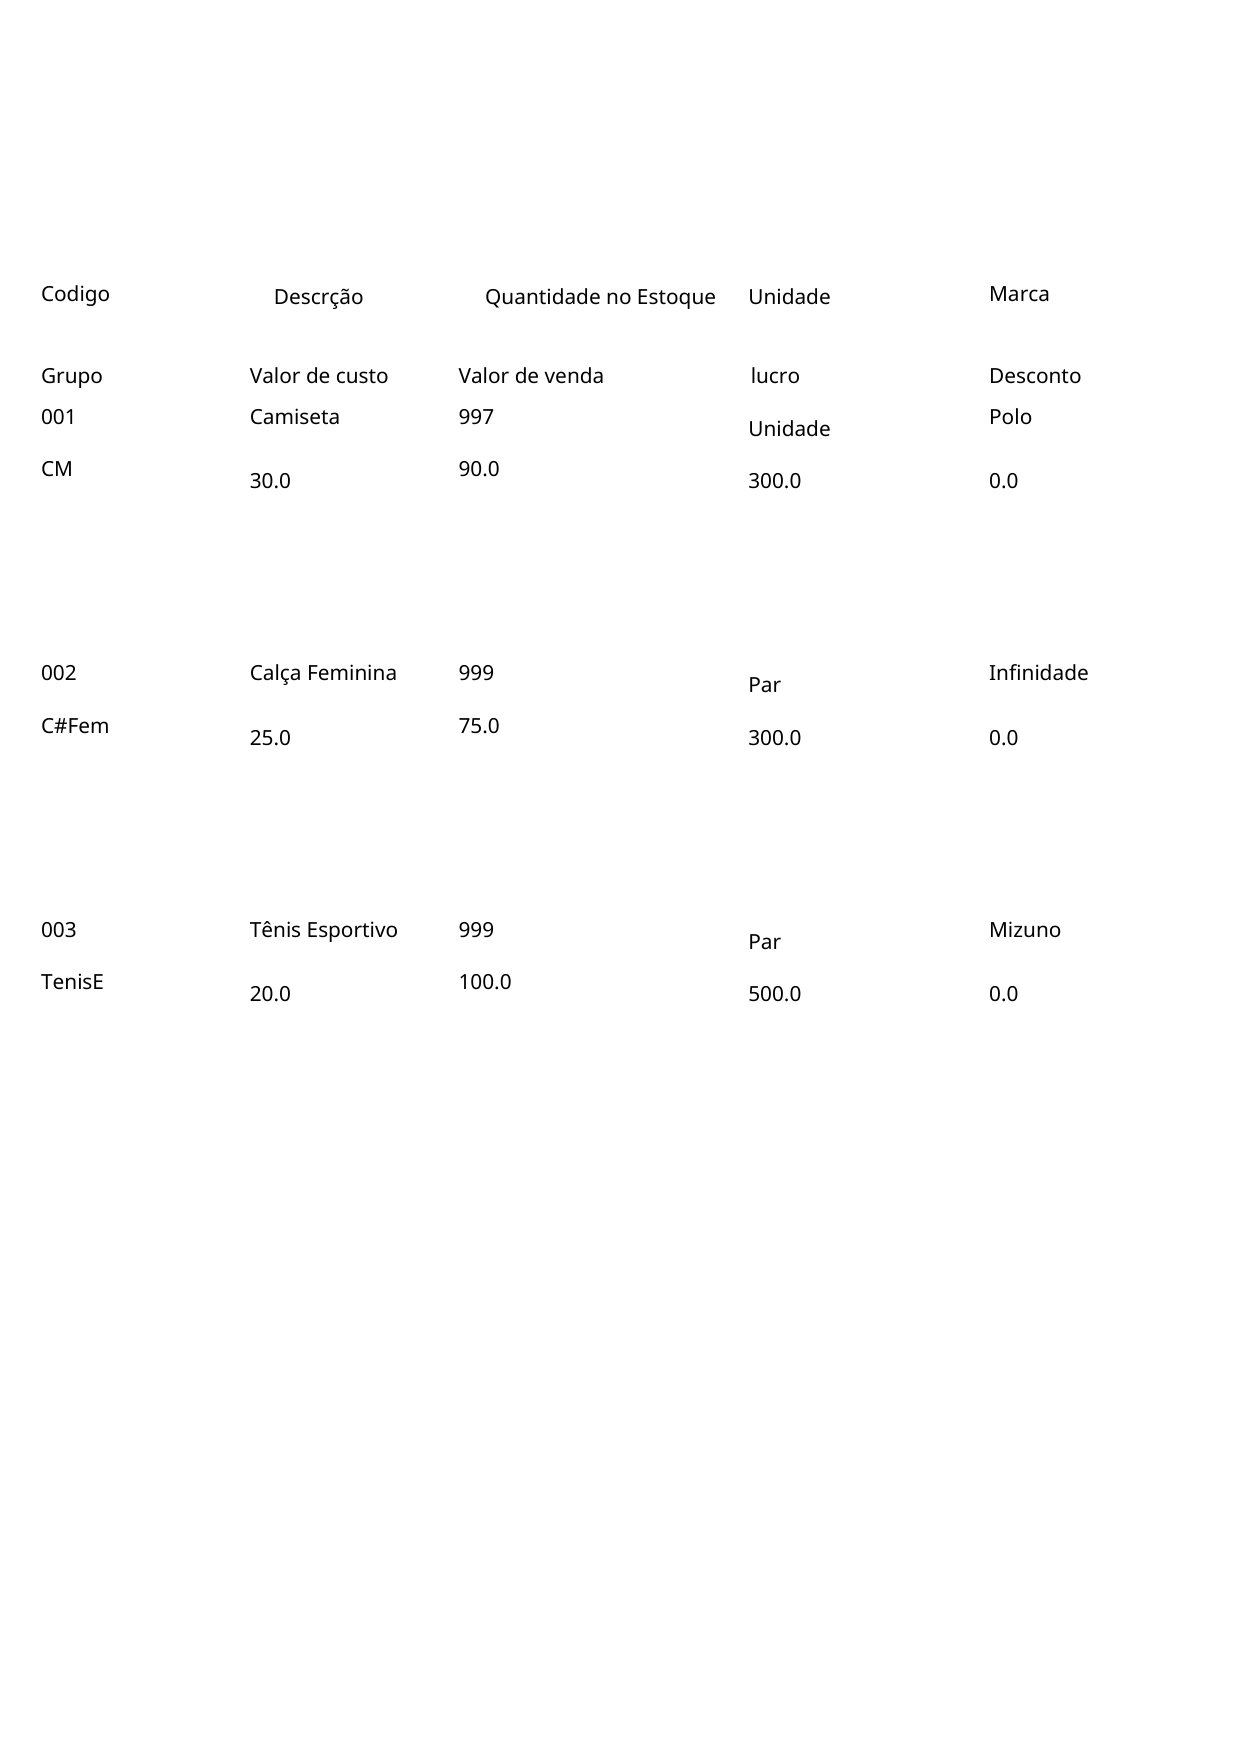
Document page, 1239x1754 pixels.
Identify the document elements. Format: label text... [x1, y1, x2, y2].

table_cell [458, 764, 482, 915]
table_cell [666, 659, 718, 670]
table_cell [1198, 915, 1239, 927]
table_cell [666, 495, 718, 507]
table_cell [960, 507, 989, 658]
table_cell [718, 466, 748, 495]
table_cell [0, 699, 41, 711]
table_cell [718, 723, 748, 751]
table_cell Valor de custo [250, 361, 458, 402]
table_cell Calça Feminina [250, 659, 458, 699]
table_cell [718, 699, 748, 711]
table_cell [718, 927, 748, 955]
table_cell [960, 323, 989, 361]
table_cell [274, 711, 458, 723]
table_cell [989, 711, 1198, 723]
table_cell [960, 699, 989, 711]
table_cell [0, 751, 41, 763]
table_header [485, 0, 666, 279]
table_cell [41, 1008, 249, 1020]
table_cell [485, 751, 666, 763]
table_cell [666, 764, 718, 915]
table_header [718, 0, 748, 279]
table_cell [718, 670, 748, 699]
table_cell [274, 323, 458, 361]
table_cell [1198, 699, 1239, 711]
table_cell [751, 764, 958, 915]
table_cell [666, 670, 718, 699]
table_cell [751, 659, 958, 670]
table_cell 0.0 [989, 466, 1198, 507]
table_cell [458, 699, 482, 711]
table_cell Marca [989, 279, 1198, 319]
table_cell [666, 915, 718, 927]
table_cell [458, 507, 482, 658]
table_cell [960, 282, 989, 319]
table_header [1198, 0, 1239, 279]
table_header [960, 0, 989, 279]
table_cell [718, 711, 748, 723]
table_cell [1198, 764, 1239, 915]
table_cell [1198, 466, 1239, 495]
table_cell [1198, 711, 1239, 723]
table_cell [666, 323, 718, 361]
table_cell [718, 323, 748, 361]
table_cell [666, 455, 718, 466]
table_cell CM [41, 455, 249, 495]
table_cell Mizuno [989, 915, 1198, 955]
table_cell [458, 955, 482, 967]
table_cell Unidade [748, 414, 958, 454]
table_cell [1198, 659, 1239, 670]
table_cell [960, 927, 989, 955]
table_cell [41, 443, 249, 454]
table_cell [0, 979, 41, 1008]
table_cell [666, 711, 718, 723]
table_header [274, 0, 458, 279]
table_cell Tênis Esportivo [250, 915, 458, 955]
table_cell [666, 751, 718, 763]
table_cell [1198, 670, 1239, 699]
table_cell [0, 915, 41, 927]
table_cell [250, 955, 274, 967]
table_cell [960, 979, 989, 1008]
table_cell [1198, 955, 1239, 967]
table_cell [0, 402, 41, 414]
table_cell [960, 915, 989, 927]
table_cell [250, 699, 274, 711]
table_cell [666, 927, 718, 955]
table_cell Valor de venda [458, 361, 666, 402]
table_cell [250, 507, 274, 658]
table_cell [960, 764, 989, 915]
table_cell [960, 711, 989, 723]
table_cell [718, 443, 748, 454]
table_cell [960, 455, 989, 466]
table_cell [960, 659, 989, 670]
table_cell [751, 711, 958, 723]
table_cell 300.0 [748, 466, 958, 507]
table_cell [960, 495, 989, 507]
table_cell [41, 699, 249, 711]
table_cell TenisE [41, 968, 249, 1008]
table_cell [485, 699, 666, 711]
table_cell [960, 402, 989, 414]
table_cell [1198, 443, 1239, 454]
table_cell [960, 723, 989, 751]
table_cell [718, 282, 748, 319]
table_cell [718, 979, 748, 1008]
table_cell [718, 361, 748, 402]
table_cell [666, 443, 718, 454]
table_cell [250, 968, 274, 979]
table_cell [751, 968, 958, 979]
table_cell [0, 282, 41, 319]
table_cell [960, 968, 989, 979]
table_header [250, 0, 274, 279]
table_cell [0, 507, 41, 658]
table_cell [718, 402, 748, 414]
table_cell [666, 402, 718, 414]
table_cell 003 [41, 915, 249, 955]
table_cell [0, 723, 41, 751]
table_header [0, 0, 41, 279]
table_cell Quantidade no Estoque [485, 282, 718, 322]
table_cell [250, 323, 274, 361]
table_cell [41, 323, 249, 361]
table_cell [250, 282, 274, 319]
table_cell [989, 443, 1198, 454]
table_cell [458, 443, 482, 454]
table_header [751, 0, 958, 279]
table_cell [458, 495, 482, 507]
table_cell [485, 323, 666, 361]
table_cell [0, 361, 41, 402]
table_cell [1198, 968, 1239, 979]
table_cell 25.0 [250, 723, 458, 763]
table_cell [1198, 751, 1239, 763]
table_cell [1198, 723, 1239, 751]
table_cell [0, 927, 41, 955]
table_cell [989, 507, 1198, 658]
table_header [989, 0, 1198, 279]
table_cell [41, 764, 249, 915]
table_cell Unidade [748, 282, 958, 322]
table_cell [666, 1008, 718, 1020]
table_cell [458, 751, 482, 763]
table_cell [751, 323, 958, 361]
table_cell [0, 495, 41, 507]
table_cell [0, 670, 41, 699]
table_cell [718, 495, 748, 507]
table_cell [274, 968, 458, 979]
table_cell [41, 955, 249, 967]
table_cell 0.0 [989, 979, 1198, 1020]
table_cell [1198, 414, 1239, 442]
table_cell [0, 414, 41, 442]
table_cell [718, 751, 748, 763]
table_cell [718, 455, 748, 466]
table_cell [666, 361, 718, 402]
table_cell [960, 751, 989, 763]
table_cell [458, 1008, 482, 1020]
table_cell [1198, 927, 1239, 955]
table_cell [989, 955, 1198, 967]
table_cell [751, 507, 958, 658]
table_cell [1198, 361, 1239, 402]
table_cell [666, 968, 718, 979]
table_cell [718, 659, 748, 670]
table_cell 20.0 [250, 979, 458, 1020]
table_cell Desconto [989, 361, 1198, 402]
table_cell [0, 764, 41, 915]
table_cell [274, 443, 458, 454]
table_cell Infinidade [989, 659, 1198, 699]
table_cell [666, 507, 718, 658]
table_cell 0.0 [989, 723, 1198, 763]
table_cell [718, 1008, 748, 1020]
table_cell [0, 711, 41, 723]
table_cell Polo [989, 402, 1198, 442]
table_cell [485, 443, 666, 454]
table_header [41, 0, 249, 279]
table_cell Grupo [41, 361, 249, 402]
table_cell [960, 1008, 989, 1020]
table_cell [718, 414, 748, 442]
table_cell [41, 751, 249, 763]
table_cell [485, 507, 666, 658]
table_cell [666, 723, 718, 751]
table_cell [960, 414, 989, 442]
table_cell [751, 455, 958, 466]
table_cell 999 [458, 915, 666, 955]
table_cell 999 [458, 659, 666, 699]
table_cell [666, 979, 718, 1008]
table_cell [989, 764, 1198, 915]
table_cell [718, 968, 748, 979]
table_cell [458, 323, 482, 361]
table_cell [989, 968, 1198, 979]
table_cell [960, 466, 989, 495]
table_cell [960, 443, 989, 454]
table_cell [1198, 979, 1239, 1008]
table_cell [960, 670, 989, 699]
table_cell [1198, 455, 1239, 466]
table_cell 997 [458, 402, 666, 442]
table_cell [0, 443, 41, 454]
table_cell [751, 915, 958, 927]
table_header [666, 0, 718, 279]
table_cell 90.0 [458, 455, 666, 495]
table_cell [666, 414, 718, 442]
table_cell [274, 455, 458, 466]
table_cell [751, 402, 958, 414]
table_cell lucro [751, 361, 960, 402]
table_cell Par [748, 927, 958, 967]
table_cell [485, 1008, 666, 1020]
table_cell [0, 1008, 41, 1020]
table_cell [274, 507, 458, 658]
table_cell C#Fem [41, 711, 249, 751]
table_cell [989, 455, 1198, 466]
table_cell Par [748, 670, 958, 711]
table_cell Descrção [274, 282, 482, 322]
table_cell [0, 659, 41, 670]
table_cell [1198, 495, 1239, 507]
table_cell [718, 955, 748, 967]
table_cell 75.0 [458, 711, 666, 751]
table_cell [485, 955, 666, 967]
table_cell [274, 955, 458, 967]
table_cell [989, 323, 1198, 361]
table_cell 002 [41, 659, 249, 699]
table_cell [718, 764, 748, 915]
table_cell [0, 466, 41, 495]
table_cell [274, 764, 458, 915]
table_cell [1198, 402, 1239, 414]
table_cell [41, 495, 249, 507]
table_cell 300.0 [748, 723, 958, 763]
table_cell 30.0 [250, 466, 458, 507]
table_cell [0, 455, 41, 466]
table_cell [1198, 282, 1239, 319]
table_cell [666, 955, 718, 967]
table_cell [485, 764, 666, 915]
table_cell [250, 764, 274, 915]
table_cell [485, 495, 666, 507]
table_cell [250, 455, 274, 466]
table_cell [0, 323, 41, 361]
table_cell [1198, 1008, 1239, 1020]
table_cell [1198, 507, 1239, 658]
table_cell 500.0 [748, 979, 958, 1020]
table_header [458, 0, 482, 279]
table_cell [250, 711, 274, 723]
table_cell [1198, 323, 1239, 361]
table_cell [0, 955, 41, 967]
table_cell [666, 466, 718, 495]
table_cell [41, 507, 249, 658]
table_cell [960, 955, 989, 967]
table_cell [666, 699, 718, 711]
table_cell 001 [41, 402, 249, 442]
table_cell [960, 361, 989, 402]
table_cell [989, 699, 1198, 711]
table_cell Codigo [41, 279, 249, 319]
table_cell 100.0 [458, 968, 666, 1008]
table_cell Camiseta [250, 402, 458, 442]
table_cell [250, 443, 274, 454]
table_cell [718, 915, 748, 927]
table_cell [274, 699, 458, 711]
table_cell [718, 507, 748, 658]
table_cell [0, 968, 41, 979]
